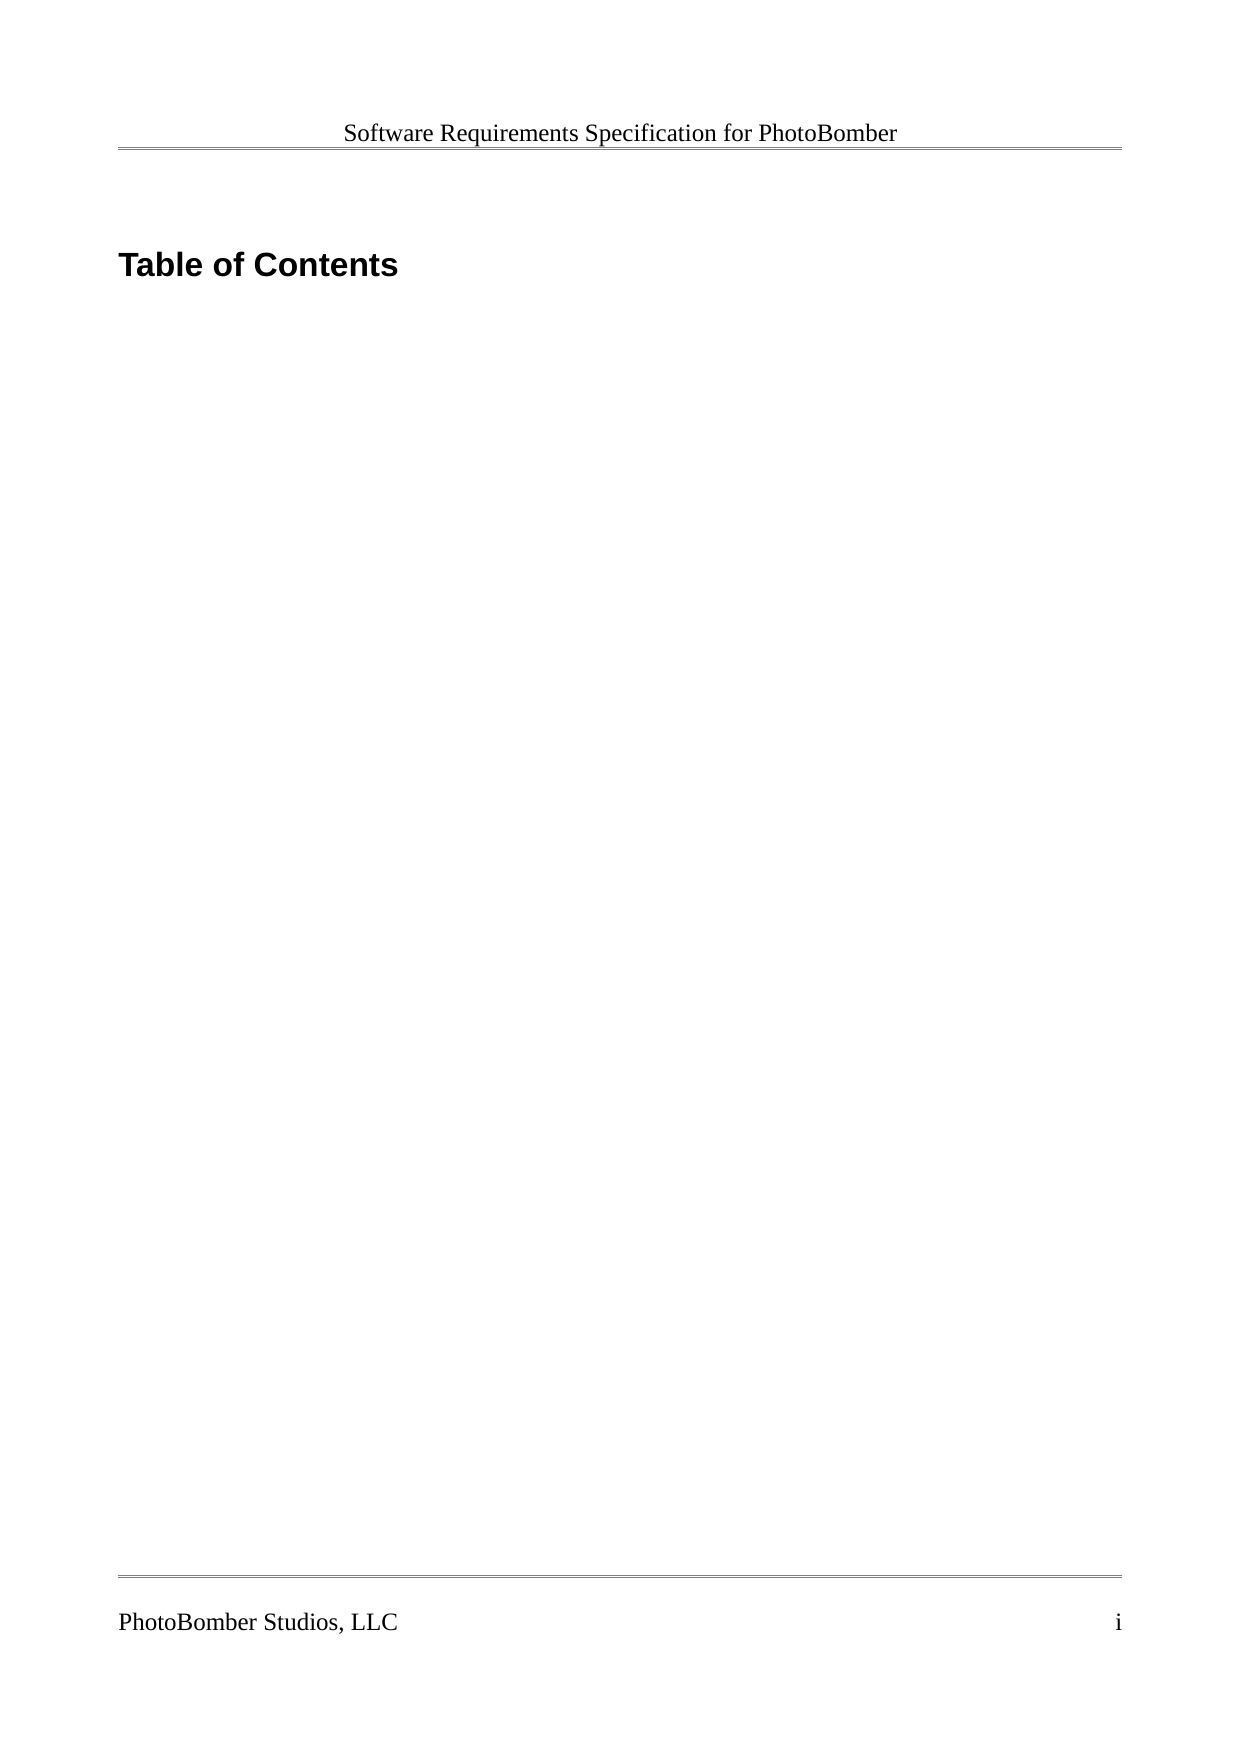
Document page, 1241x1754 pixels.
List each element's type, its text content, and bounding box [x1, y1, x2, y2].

subtitle Table of Contents [118, 245, 1122, 283]
